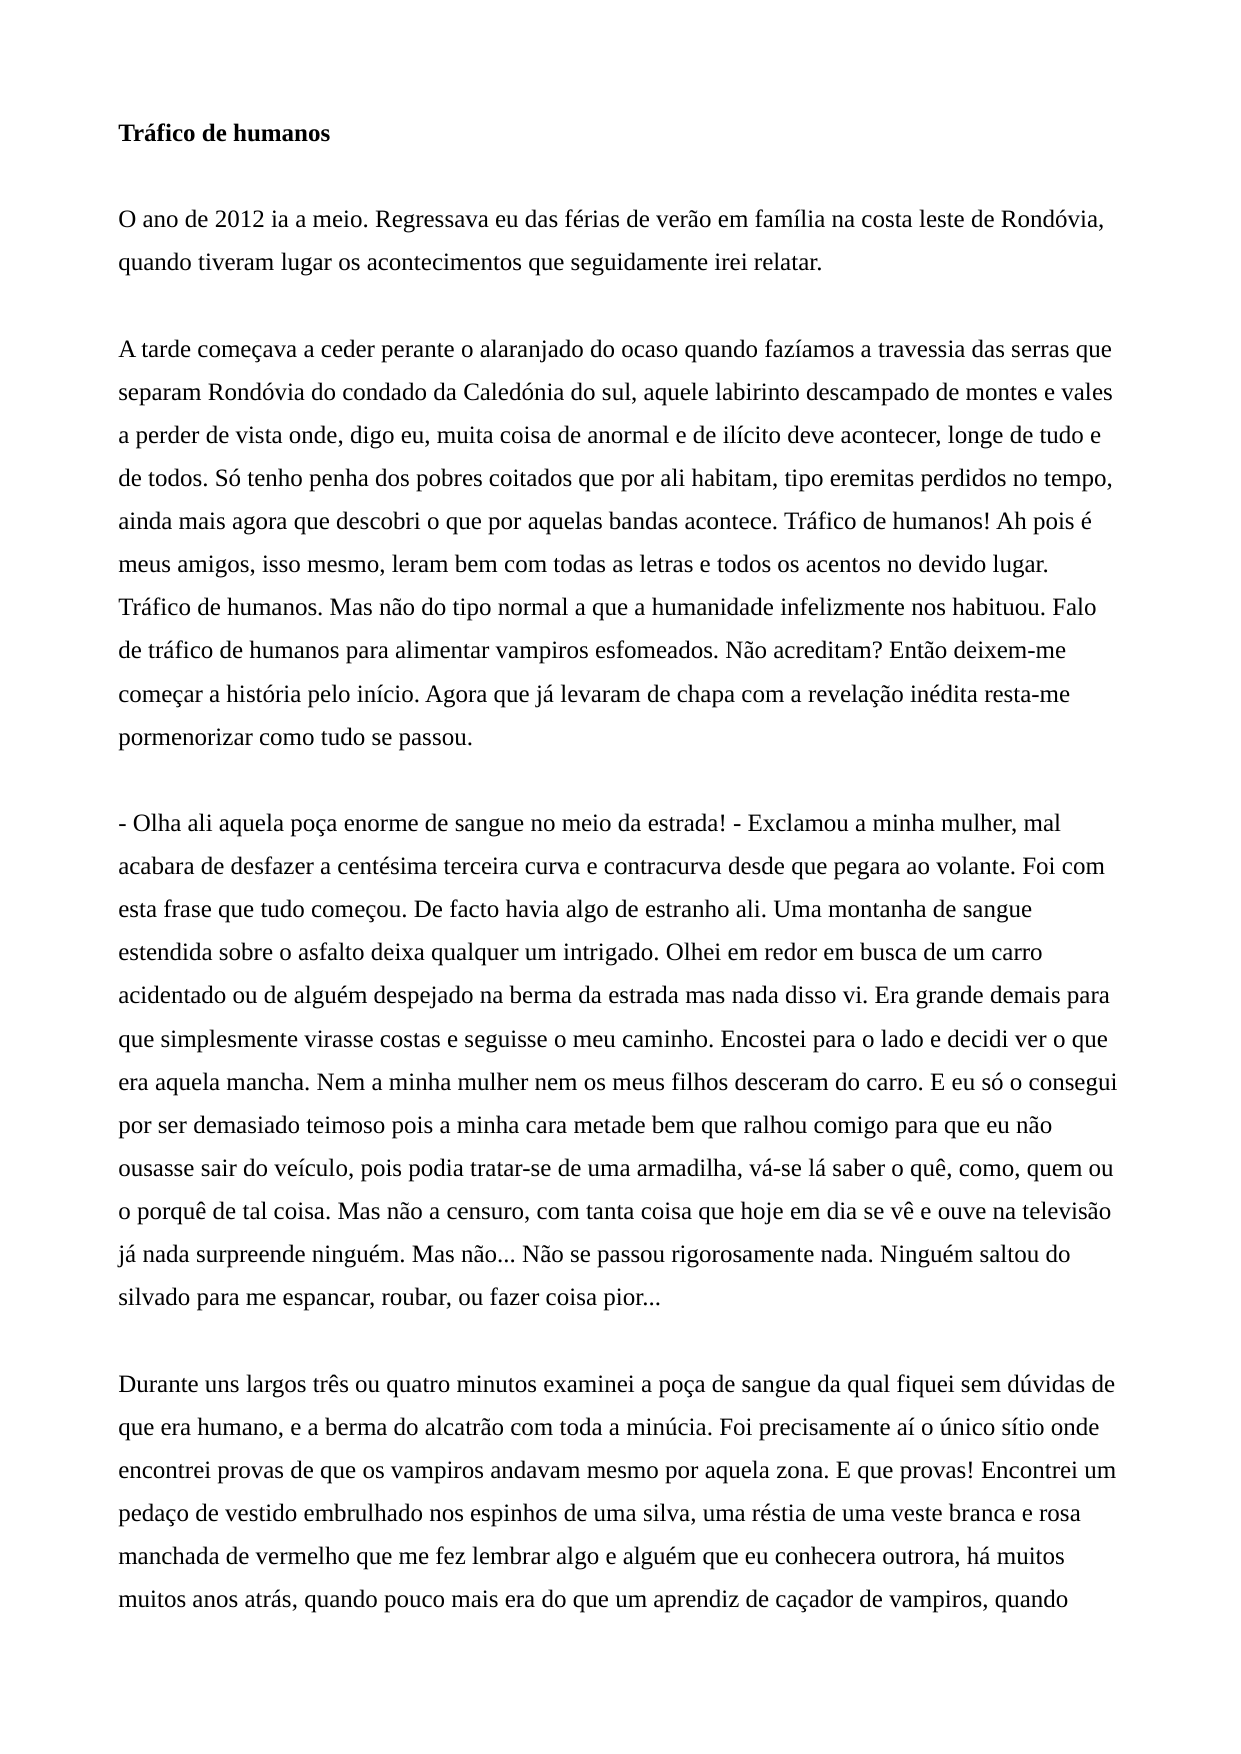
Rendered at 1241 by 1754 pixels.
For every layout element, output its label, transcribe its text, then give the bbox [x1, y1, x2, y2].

text O ano de 2012 ia a meio. Regressava eu das férias de verão em família na costa leste de Rondóvia, quando tiveram lugar os acontecimentos que seguidamente irei relatar. [118, 204, 1122, 276]
text Tráfico de humanos [118, 118, 1122, 147]
text Durante uns largos três ou quatro minutos examinei a poça de sangue da qual fiquei sem dúvidas de que era humano, e a berma do alcatrão com toda a minúcia. Foi precisamente aí o único sítio onde encontrei provas de que os vampiros andavam mesmo por aquela zona. E que provas! Encontrei um pedaço de vestido embrulhado nos espinhos de uma silva, uma réstia de uma veste branca e rosa manchada de vermelho que me fez lembrar algo e alguém que eu conhecera outrora, há muitos muitos anos atrás, quando pouco mais era do que um aprendiz de caçador de vampiros, quando [118, 1369, 1122, 1613]
text A tarde começava a ceder perante o alaranjado do ocaso quando fazíamos a travessia das serras que separam Rondóvia do condado da Caledónia do sul, aquele labirinto descampado de montes e vales a perder de vista onde, digo eu, muita coisa de anormal e de ilícito deve acontecer, longe de tudo e de todos. Só tenho penha dos pobres coitados que por ali habitam, tipo eremitas perdidos no tempo, ainda mais agora que descobri o que por aquelas bandas acontece. Tráfico de humanos! Ah pois é meus amigos, isso mesmo, leram bem com todas as letras e todos os acentos no devido lugar. Tráfico de humanos. Mas não do tipo normal a que a humanidade infelizmente nos habituou. Falo de tráfico de humanos para alimentar vampiros esfomeados. Não acreditam? Então deixem-me começar a história pelo início. Agora que já levaram de chapa com a revelação inédita resta-me pormenorizar como tudo se passou. [118, 334, 1122, 751]
text - Olha ali aquela poça enorme de sangue no meio da estrada! - Exclamou a minha mulher, mal acabara de desfazer a centésima terceira curva e contracurva desde que pegara ao volante. Foi com esta frase que tudo começou. De facto havia algo de estranho ali. Uma montanha de sangue estendida sobre o asfalto deixa qualquer um intrigado. Olhei em redor em busca de um carro acidentado ou de alguém despejado na berma da estrada mas nada disso vi. Era grande demais para que simplesmente virasse costas e seguisse o meu caminho. Encostei para o lado e decidi ver o que era aquela mancha. Nem a minha mulher nem os meus filhos desceram do carro. E eu só o consegui por ser demasiado teimoso pois a minha cara metade bem que ralhou comigo para que eu não ousasse sair do veículo, pois podia tratar-se de uma armadilha, vá-se lá saber o quê, como, quem ou o porquê de tal coisa. Mas não a censuro, com tanta coisa que hoje em dia se vê e ouve na televisão já nada surpreende ninguém. Mas não... Não se passou rigorosamente nada. Ninguém saltou do silvado para me espancar, roubar, ou fazer coisa pior... [118, 808, 1122, 1311]
